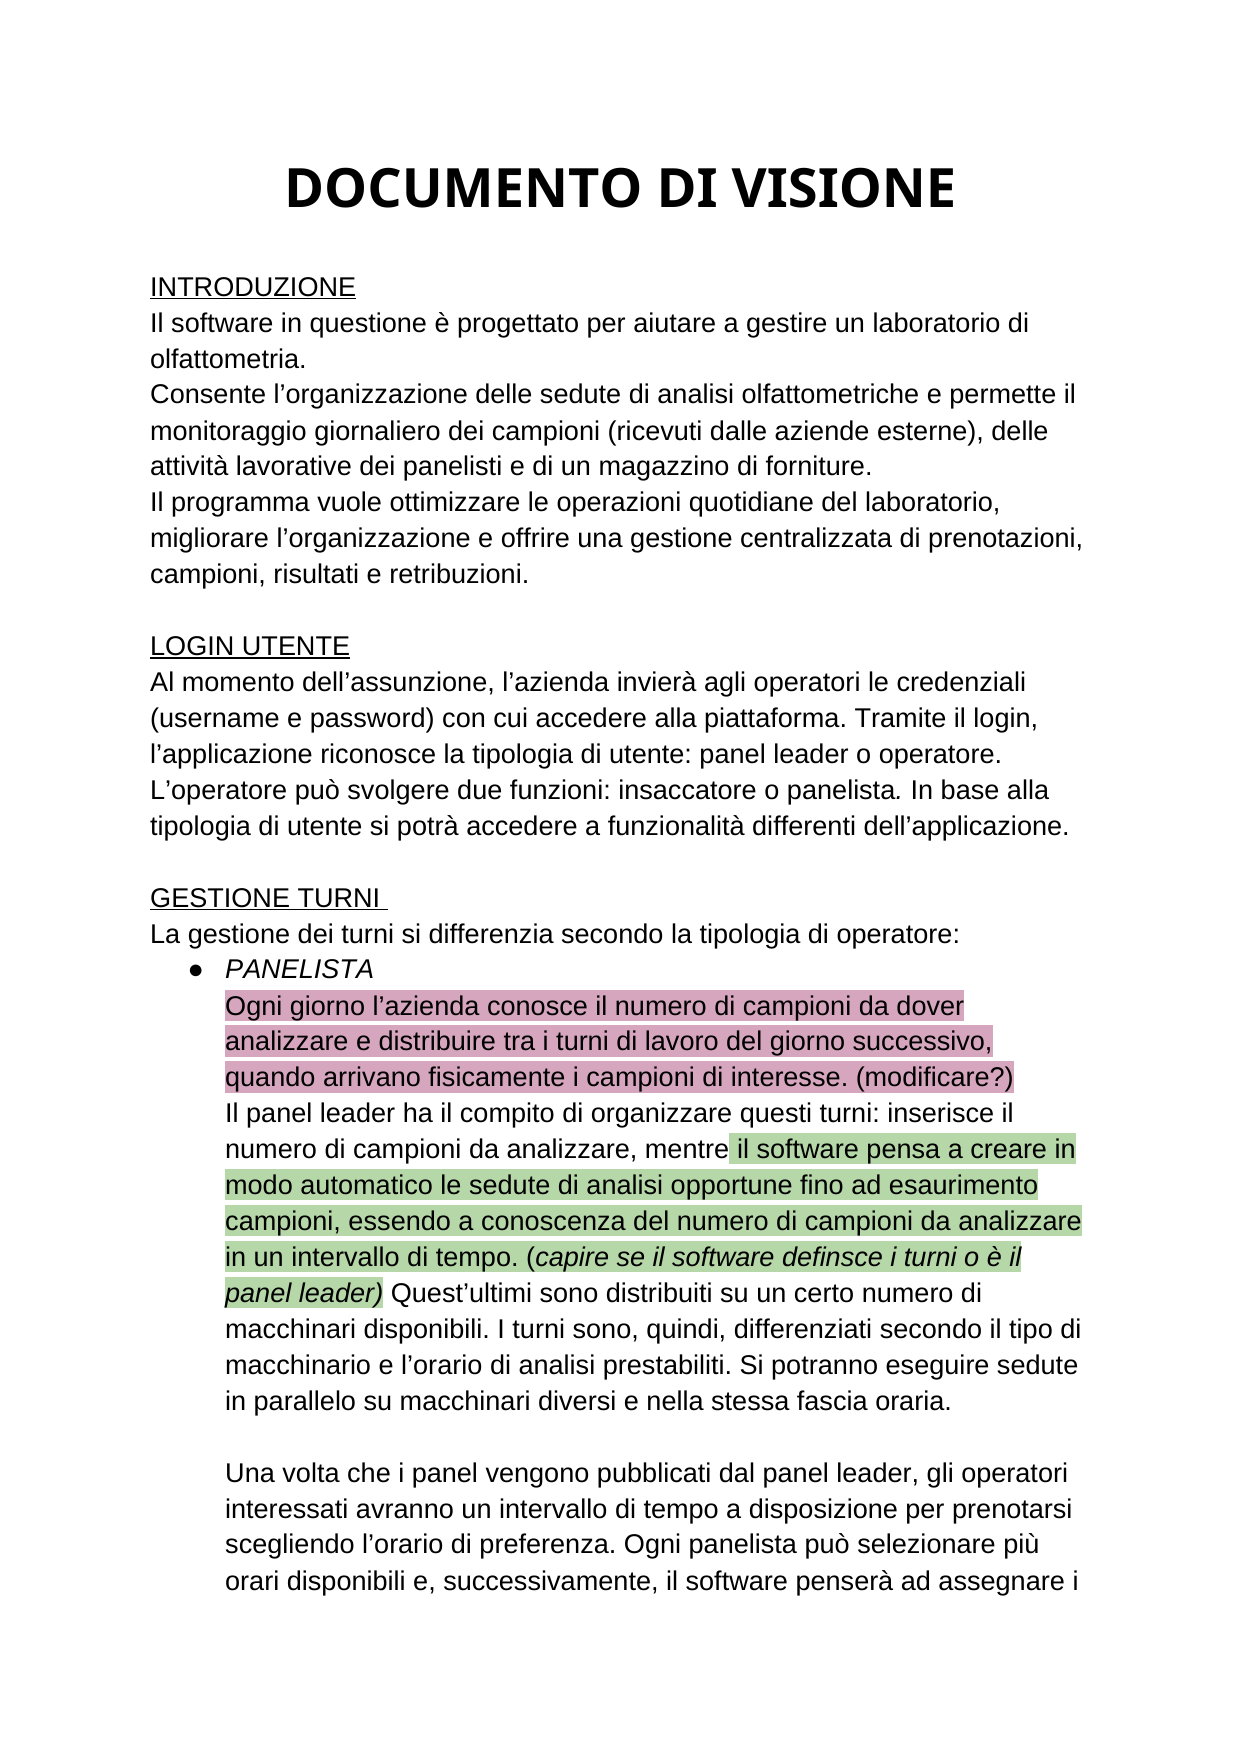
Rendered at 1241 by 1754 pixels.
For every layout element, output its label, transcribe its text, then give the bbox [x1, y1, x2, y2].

text Il programma vuole ottimizzare le operazioni quotidiane del laboratorio, migliorare l’organizzazione e offrire una gestione centralizzata di prenotazioni, campioni, risultati e retribuzioni. [150, 486, 1090, 589]
text Ogni giorno l’azienda conosce il numero di campioni da dover analizzare e distribuire tra i turni di lavoro del giorno successivo, quando arrivano fisicamente i campioni di interesse. (modificare?) [225, 989, 1090, 1093]
text GESTIONE TURNI La gestione dei turni si differenzia secondo la tipologia di operatore: [150, 882, 1090, 949]
text Il software in questione è progettato per aiutare a gestire un laboratorio di olfattometria. [150, 307, 1090, 374]
text INTRODUZIONE [150, 271, 1090, 302]
text LOGIN UTENTE [150, 630, 1090, 661]
text DOCUMENTO DI VISIONE [150, 150, 1090, 224]
text Una volta che i panel vengono pubblicati dal panel leader, gli operatori interessati avranno un intervallo di tempo a disposizione per prenotarsi scegliendo l’orario di preferenza. Ogni panelista può selezionare più orari disponibili e, successivamente, il software penserà ad assegnare i [225, 1457, 1090, 1596]
text Al momento dell’assunzione, l’azienda invierà agli operatori le credenziali (username e password) con cui accedere alla piattaforma. Tramite il login, l’applicazione riconosce la tipologia di utente: panel leader o operatore. L’operatore può svolgere due funzioni: insaccatore o panelista. In base alla tipologia di utente si potrà accedere a funzionalità differenti dell’applicazione. [150, 666, 1090, 841]
list PANELISTA [187, 953, 1090, 985]
text Consente l’organizzazione delle sedute di analisi olfattometriche e permette il monitoraggio giornaliero dei campioni (ricevuti dalle aziende esterne), delle attività lavorative dei panelisti e di un magazzino di forniture. [150, 378, 1090, 482]
text Il panel leader ha il compito di organizzare questi turni: inserisce il numero di campioni da analizzare, mentre il software pensa a creare in modo automatico le sedute di analisi opportune fino ad esaurimento campioni, essendo a conoscenza del numero di campioni da analizzare in un intervallo di tempo. (capire se il software definsce i turni o è il panel leader) Quest’ultimi sono distribuiti su un certo numero di macchinari disponibili. I turni sono, quindi, differenziati secondo il tipo di macchinario e l’orario di analisi prestabiliti. Si potranno eseguire sedute in parallelo su macchinari diversi e nella stessa fascia oraria. [225, 1097, 1090, 1416]
